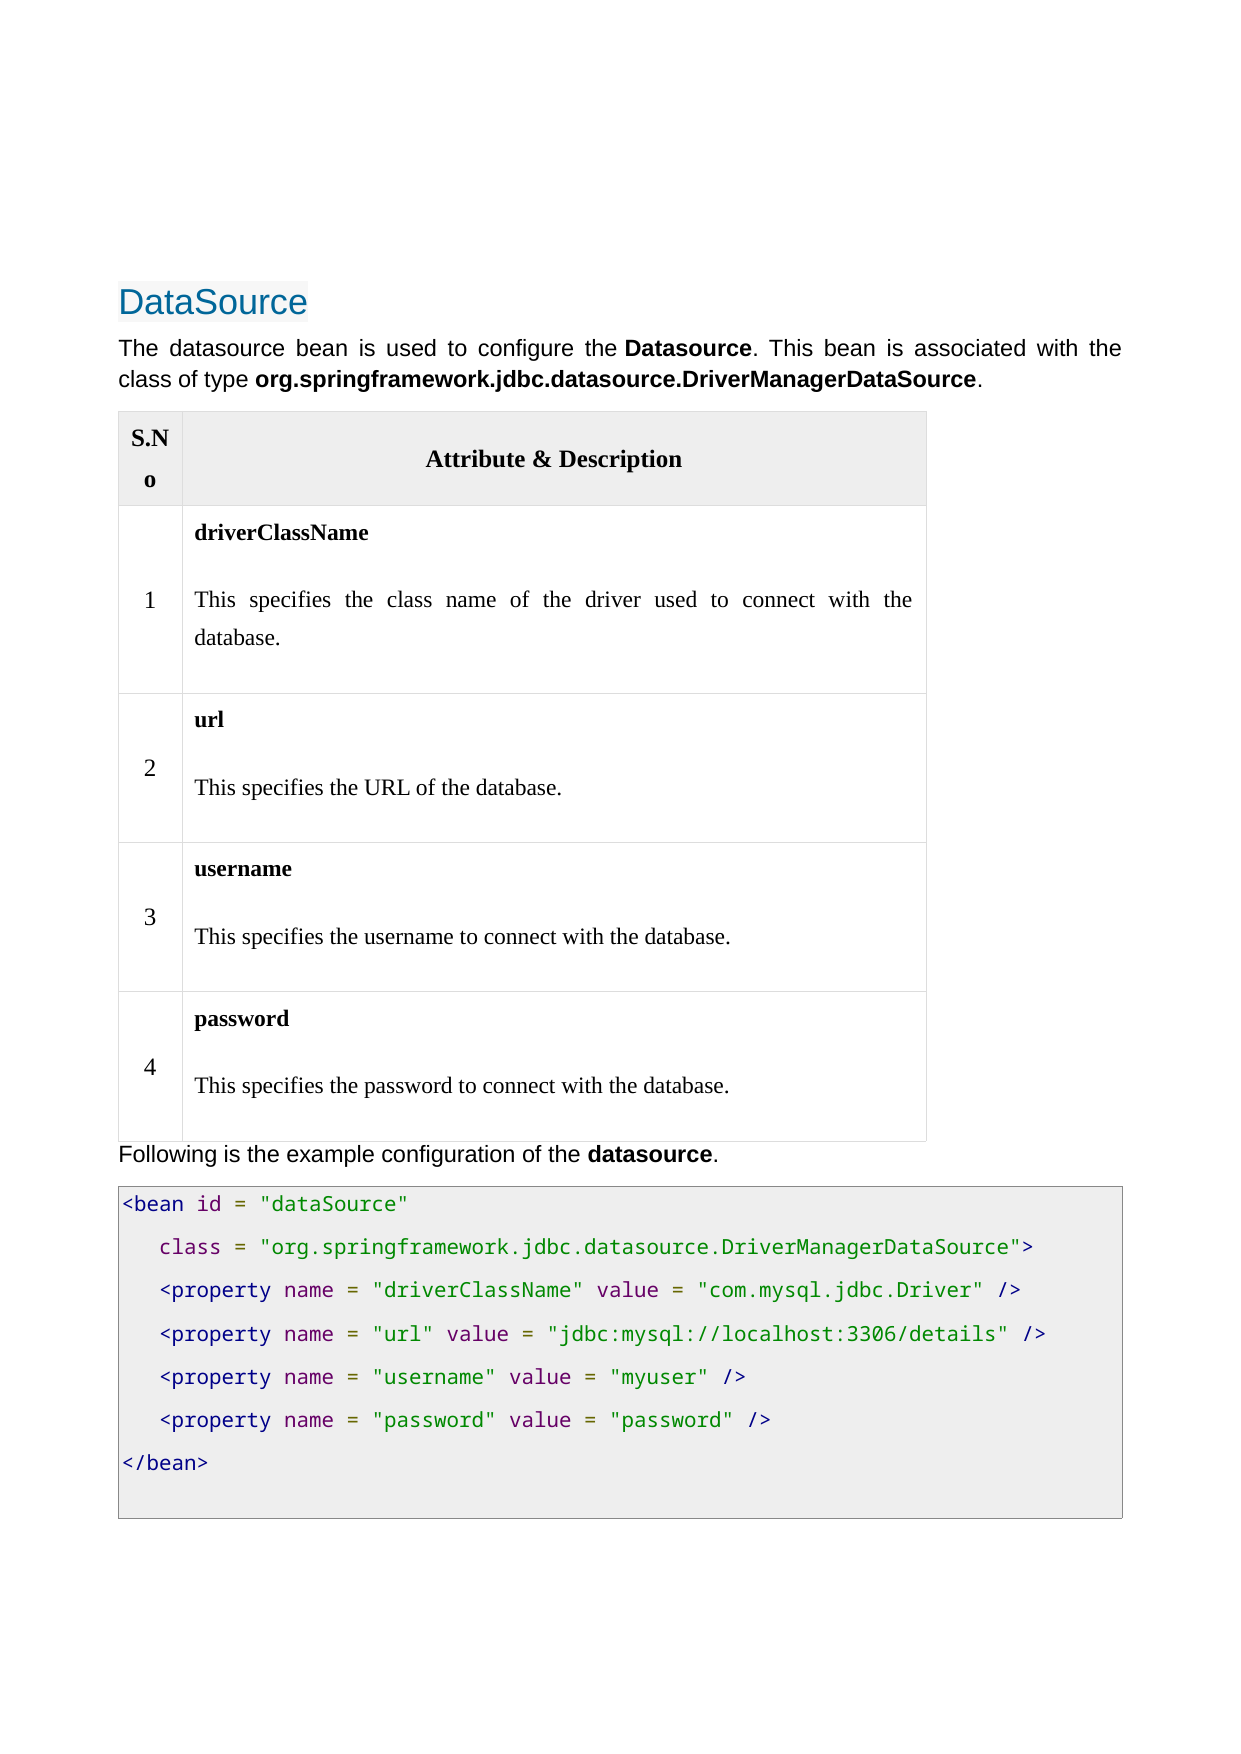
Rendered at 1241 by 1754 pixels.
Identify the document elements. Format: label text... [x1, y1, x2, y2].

table_cell password This specifies the password to connect with the database. [183, 992, 926, 1141]
text class = "org.springframework.jdbc.datasource.DriverManagerDataSource"> [119, 1229, 1122, 1261]
table_cell driverClassName This specifies the class name of the driver used to connect with the database. [183, 506, 926, 693]
text </bean> [119, 1445, 1122, 1476]
table_cell url This specifies the URL of the database. [183, 694, 926, 842]
table_header S.No [119, 412, 182, 505]
text <property name = "url" value = "jdbc:mysql://localhost:3306/details" /> [119, 1315, 1122, 1347]
text <property name = "username" value = "myuser" /> [119, 1358, 1122, 1390]
text The datasource bean is used to configure the Datasource. This bean is associated with the class of type org.springframework.jdbc.datasource.DriverManagerDataSource. [118, 334, 1122, 392]
table_cell 3 [119, 843, 182, 991]
subtitle DataSource [118, 281, 1122, 322]
text <bean id = "dataSource" [119, 1187, 1122, 1218]
text <property name = "password" value = "password" /> [119, 1402, 1122, 1433]
table_cell 4 [119, 992, 182, 1141]
table_cell 2 [119, 694, 182, 842]
text <property name = "driverClassName" value = "com.mysql.jdbc.Driver" /> [119, 1272, 1122, 1304]
text Following is the example configuration of the datasource. [118, 1141, 1122, 1168]
table_cell 1 [119, 506, 182, 693]
table_cell username This specifies the username to connect with the database. [183, 843, 926, 991]
table_header Attribute & Description [183, 412, 926, 505]
